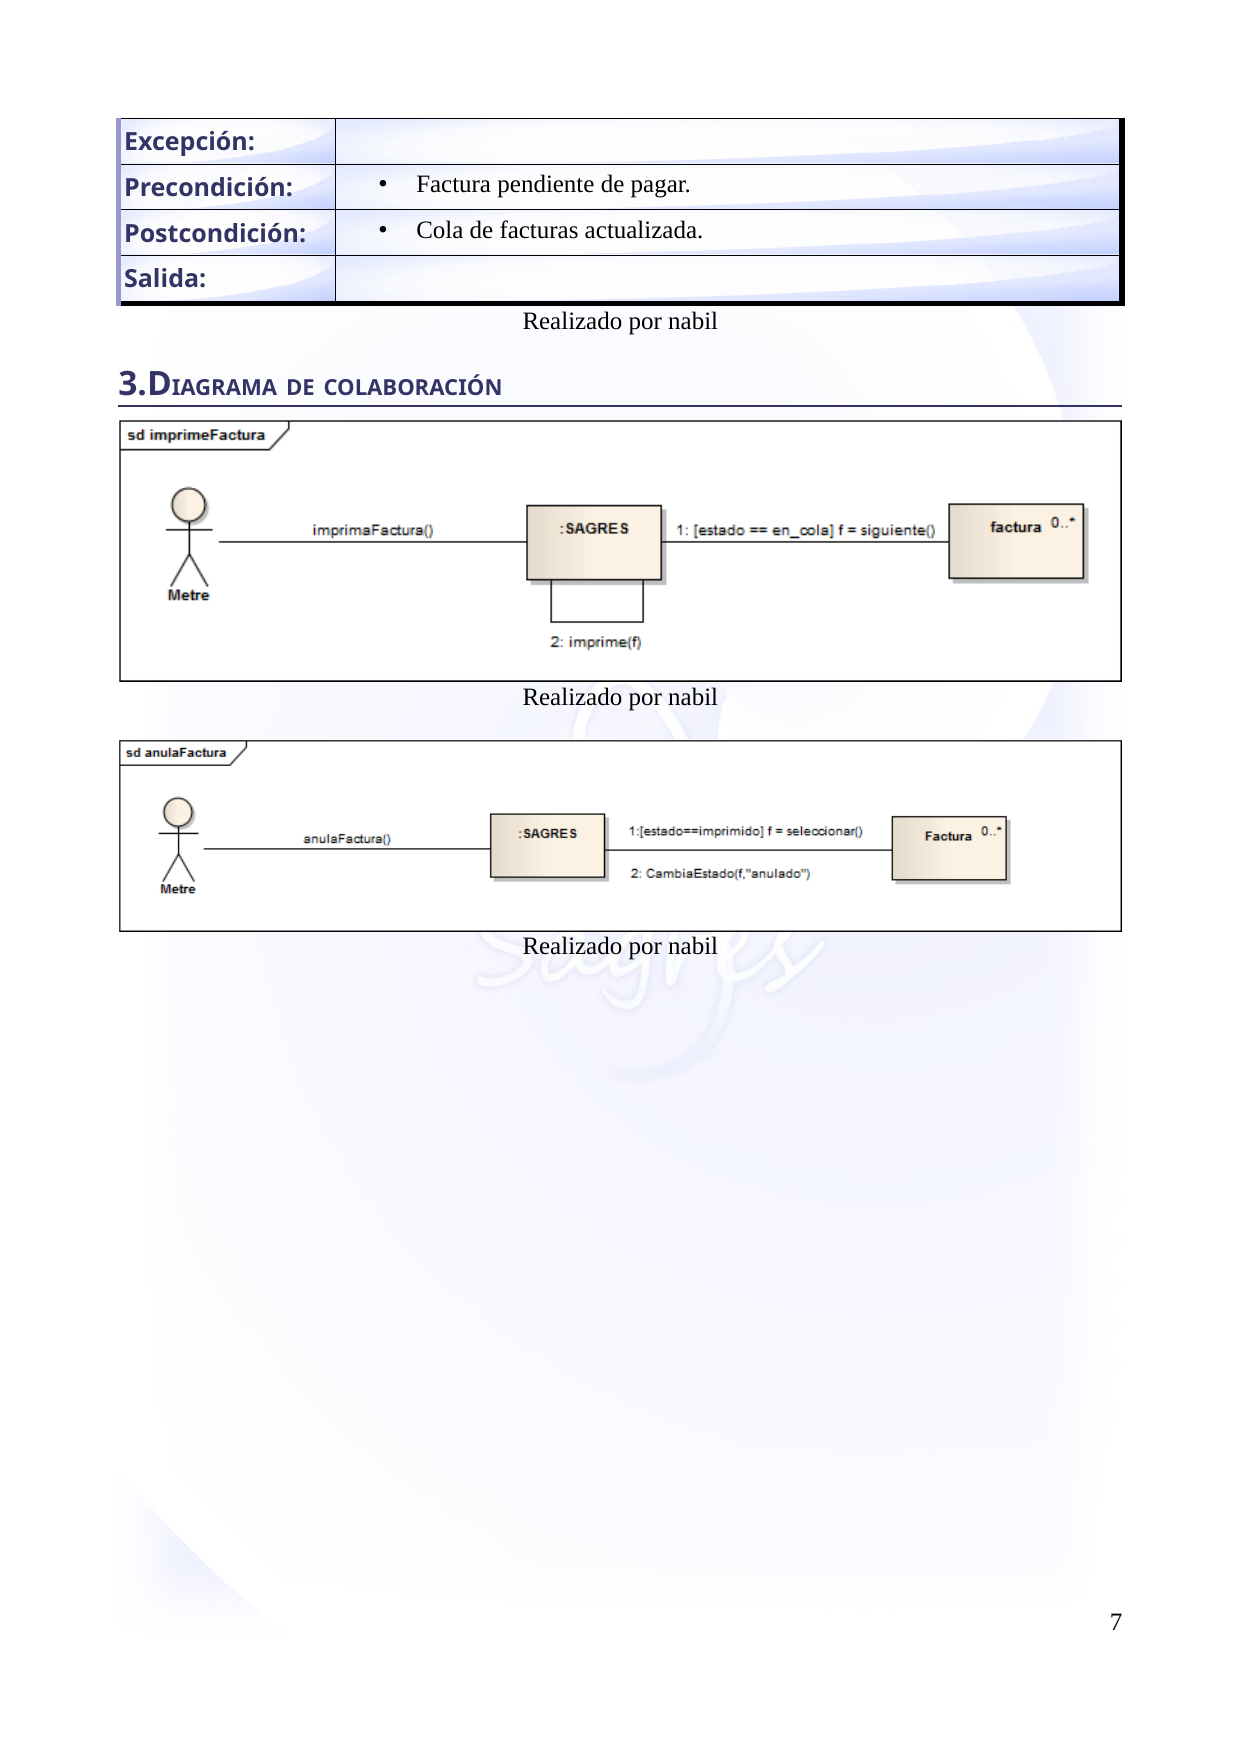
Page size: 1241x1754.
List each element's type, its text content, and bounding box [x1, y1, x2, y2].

picture [118, 960, 1122, 1636]
table_cell Cola de facturas actualizada. [336, 210, 1119, 255]
table_cell Postcondición: [121, 210, 335, 255]
table_cell [336, 256, 1119, 301]
table_cell Factura pendiente de pagar. [336, 165, 1119, 209]
table_cell Salida: [121, 256, 335, 301]
picture [118, 334, 1122, 359]
text Realizado por nabil [118, 682, 1122, 711]
table_cell Precondición: [121, 165, 335, 209]
table_cell [336, 119, 1119, 164]
subtitle 3.Diagrama de colaboración [118, 359, 1122, 405]
text Realizado por nabil [118, 306, 1122, 334]
text Realizado por nabil [118, 932, 1122, 960]
picture [118, 407, 1122, 682]
picture [118, 711, 1122, 932]
table_cell Excepción: [121, 119, 335, 164]
